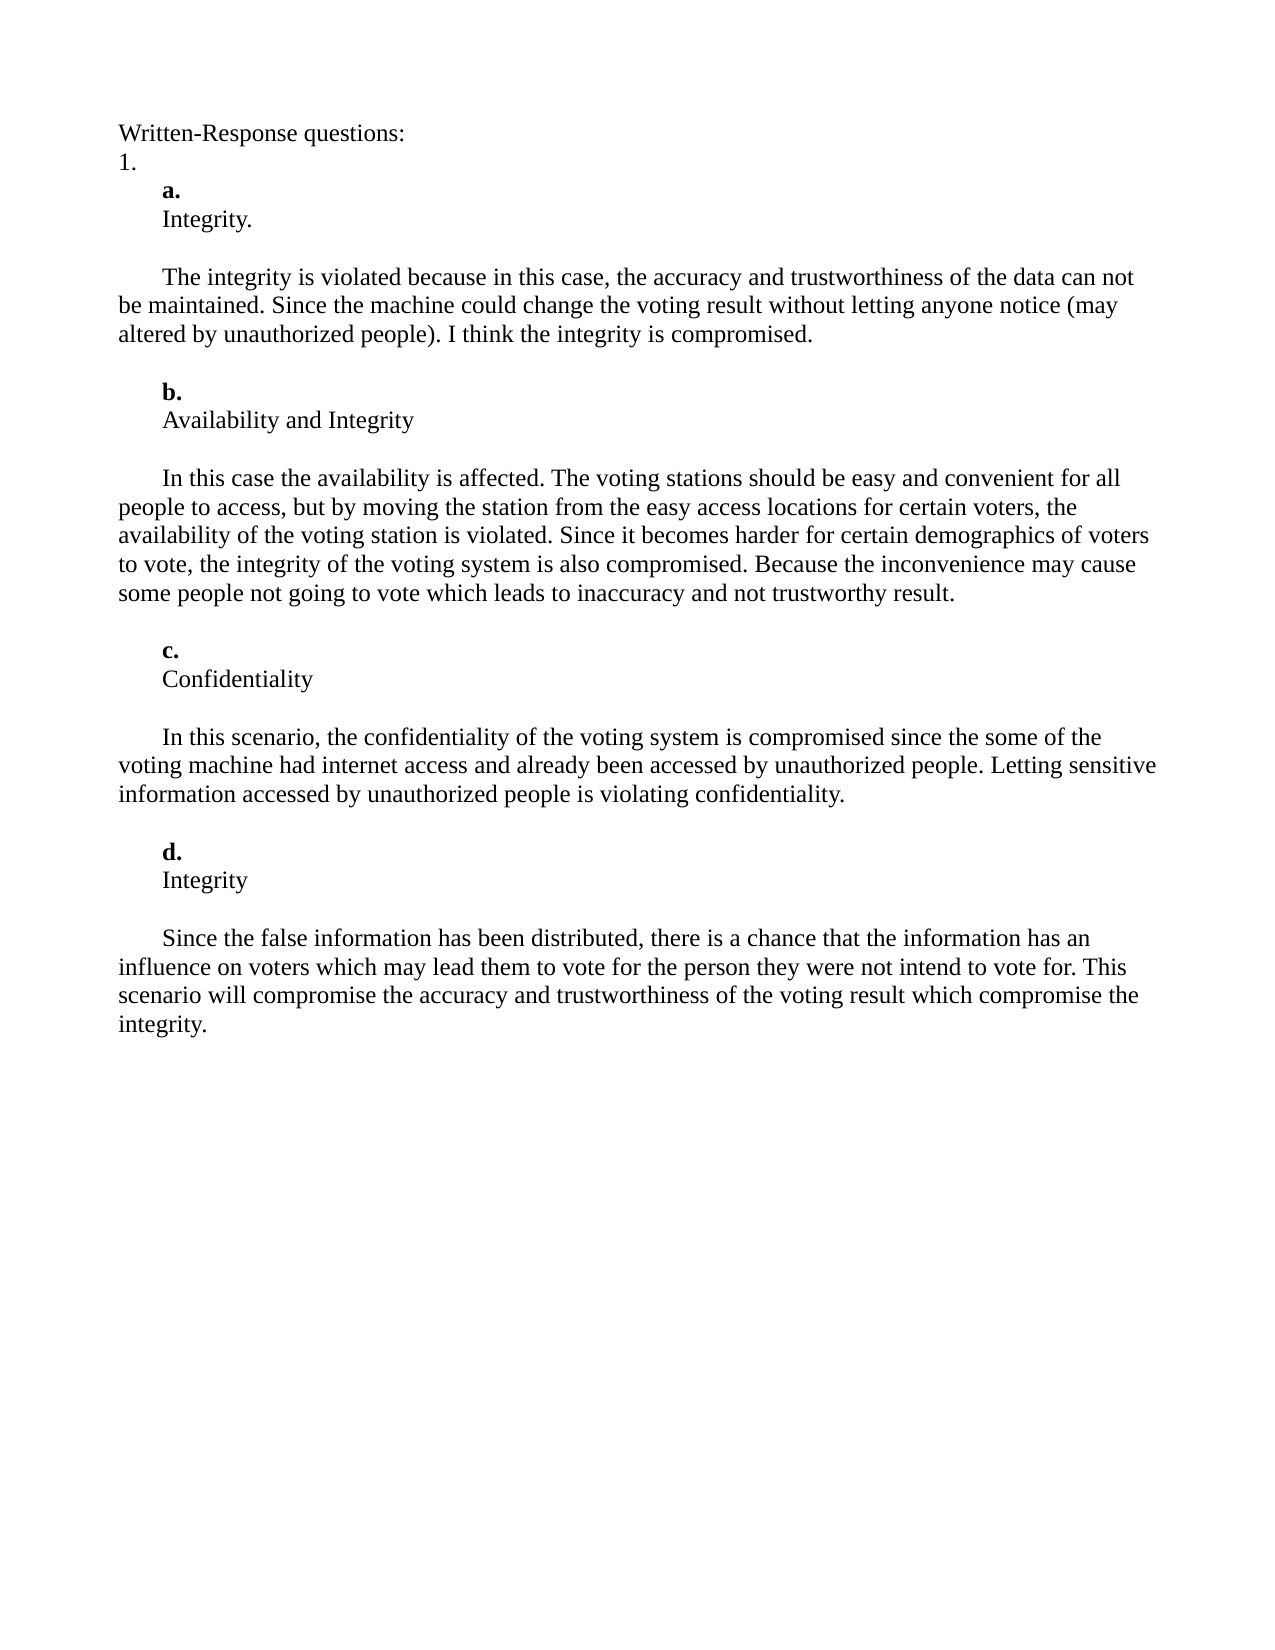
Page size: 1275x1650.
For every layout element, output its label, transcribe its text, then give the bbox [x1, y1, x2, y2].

text The integrity is violated because in this case, the accuracy and trustworthiness of the data can not be maintained. Since the machine could change the voting result without letting anyone notice (may altered by unauthorized people). I think the integrity is compromised. [118, 262, 1157, 348]
text Integrity [118, 866, 1157, 894]
text In this case the availability is affected. The voting stations should be easy and convenient for all people to access, but by moving the station from the easy access locations for certain voters, the availability of the voting station is violated. Since it becomes harder for certain demographics of voters to vote, the integrity of the voting system is also compromised. Because the inconvenience may cause some people not going to vote which leads to inaccuracy and not trustworthy result. [118, 463, 1157, 607]
text 1. [118, 147, 1157, 176]
text Since the false information has been distributed, there is a chance that the information has an influence on voters which may lead them to vote for the person they were not intend to vote for. This scenario will compromise the accuracy and trustworthiness of the voting result which compromise the integrity. [118, 923, 1157, 1038]
text d. [118, 837, 1157, 866]
text c. [118, 636, 1157, 664]
text b. [118, 377, 1157, 406]
text a. [118, 176, 1157, 204]
text Written-Response questions: [118, 118, 1157, 147]
text Integrity. [118, 204, 1157, 233]
text Confidentiality [118, 664, 1157, 693]
text Availability and Integrity [118, 406, 1157, 434]
text In this scenario, the confidentiality of the voting system is compromised since the some of the voting machine had internet access and already been accessed by unauthorized people. Letting sensitive information accessed by unauthorized people is violating confidentiality. [118, 722, 1157, 808]
